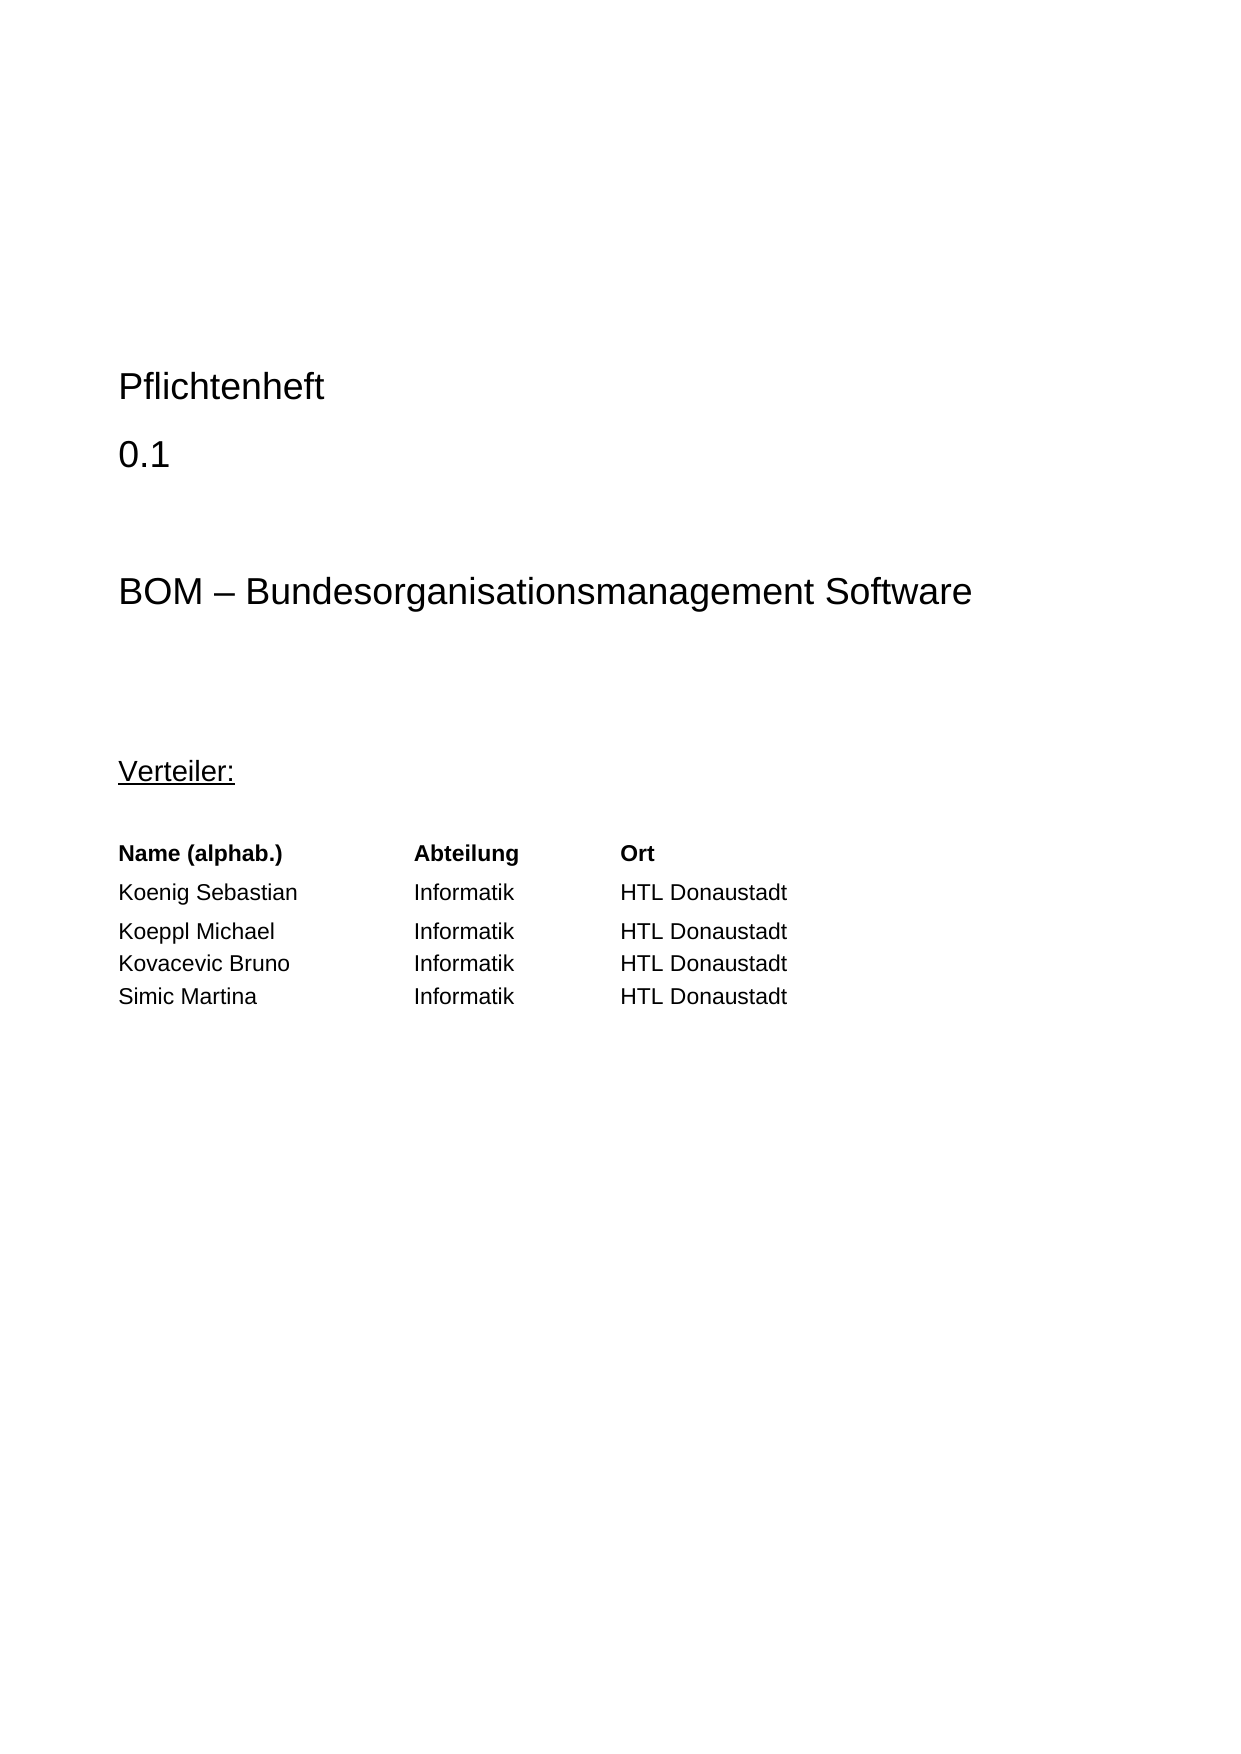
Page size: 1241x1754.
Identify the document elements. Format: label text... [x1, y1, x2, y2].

text Name (alphab.) Abteilung Ort [118, 840, 1122, 866]
text BOM – Bundesorganisationsmanagement Software [118, 569, 1122, 612]
text Pflichtenheft [118, 364, 1122, 408]
text Koenig Sebastian Informatik HTL Donaustadt [118, 879, 1122, 905]
text Simic Martina Informatik HTL Donaustadt [118, 983, 1122, 1009]
text Verteiler: [118, 754, 1122, 788]
text Kovacevic Bruno Informatik HTL Donaustadt [118, 950, 1122, 977]
text Koeppl Michael Informatik HTL Donaustadt [118, 918, 1122, 944]
text 0.1 [118, 433, 1122, 476]
